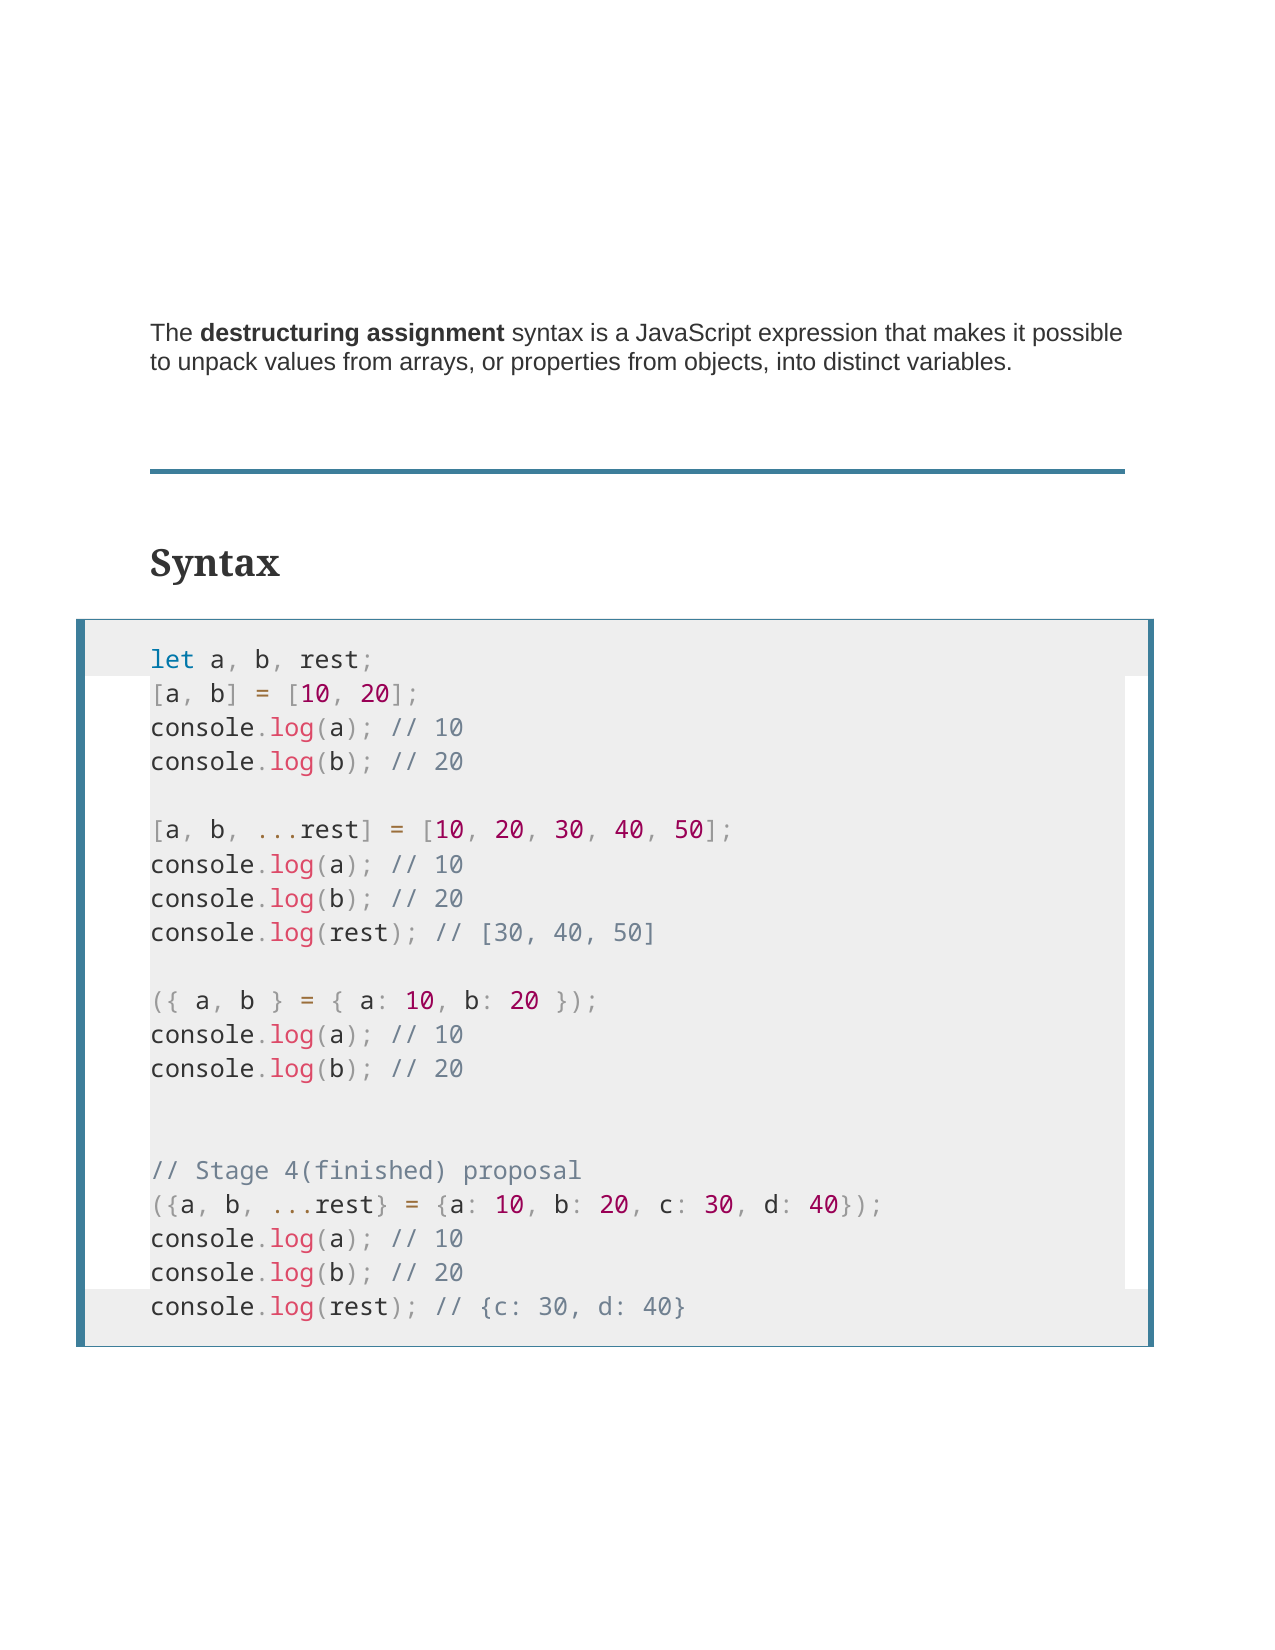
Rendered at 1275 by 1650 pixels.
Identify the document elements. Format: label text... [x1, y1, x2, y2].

subtitle Syntax [150, 474, 1125, 587]
text console.log(b); // 20 [150, 880, 1125, 914]
text console.log(a); // 10 [150, 1017, 1125, 1051]
text console.log(b); // 20 [150, 1255, 1125, 1266]
text console.log(a); // 10 [150, 710, 1125, 744]
text console.log(a); // 10 [150, 1221, 1125, 1255]
text console.log(rest); // [30, 40, 50] [150, 914, 1125, 948]
text let a, b, rest; [85, 620, 1148, 676]
text ({ a, b } = { a: 10, b: 20 }); [150, 982, 1125, 1017]
text // Stage 4(finished) proposal [150, 1153, 1125, 1187]
text console.log(rest); // {c: 30, d: 40} [85, 1266, 1148, 1346]
text console.log(b); // 20 [150, 1051, 1125, 1085]
text ({a, b, ...rest} = {a: 10, b: 20, c: 30, d: 40}); [150, 1187, 1125, 1221]
text console.log(a); // 10 [150, 846, 1125, 880]
text The destructuring assignment syntax is a JavaScript expression that makes it possible to unpack values from arrays, or properties from objects, into distinct variables. [150, 318, 1125, 375]
text [a, b, ...rest] = [10, 20, 30, 40, 50]; [150, 812, 1125, 846]
text console.log(b); // 20 [150, 744, 1125, 778]
text [a, b] = [10, 20]; [150, 676, 1125, 710]
